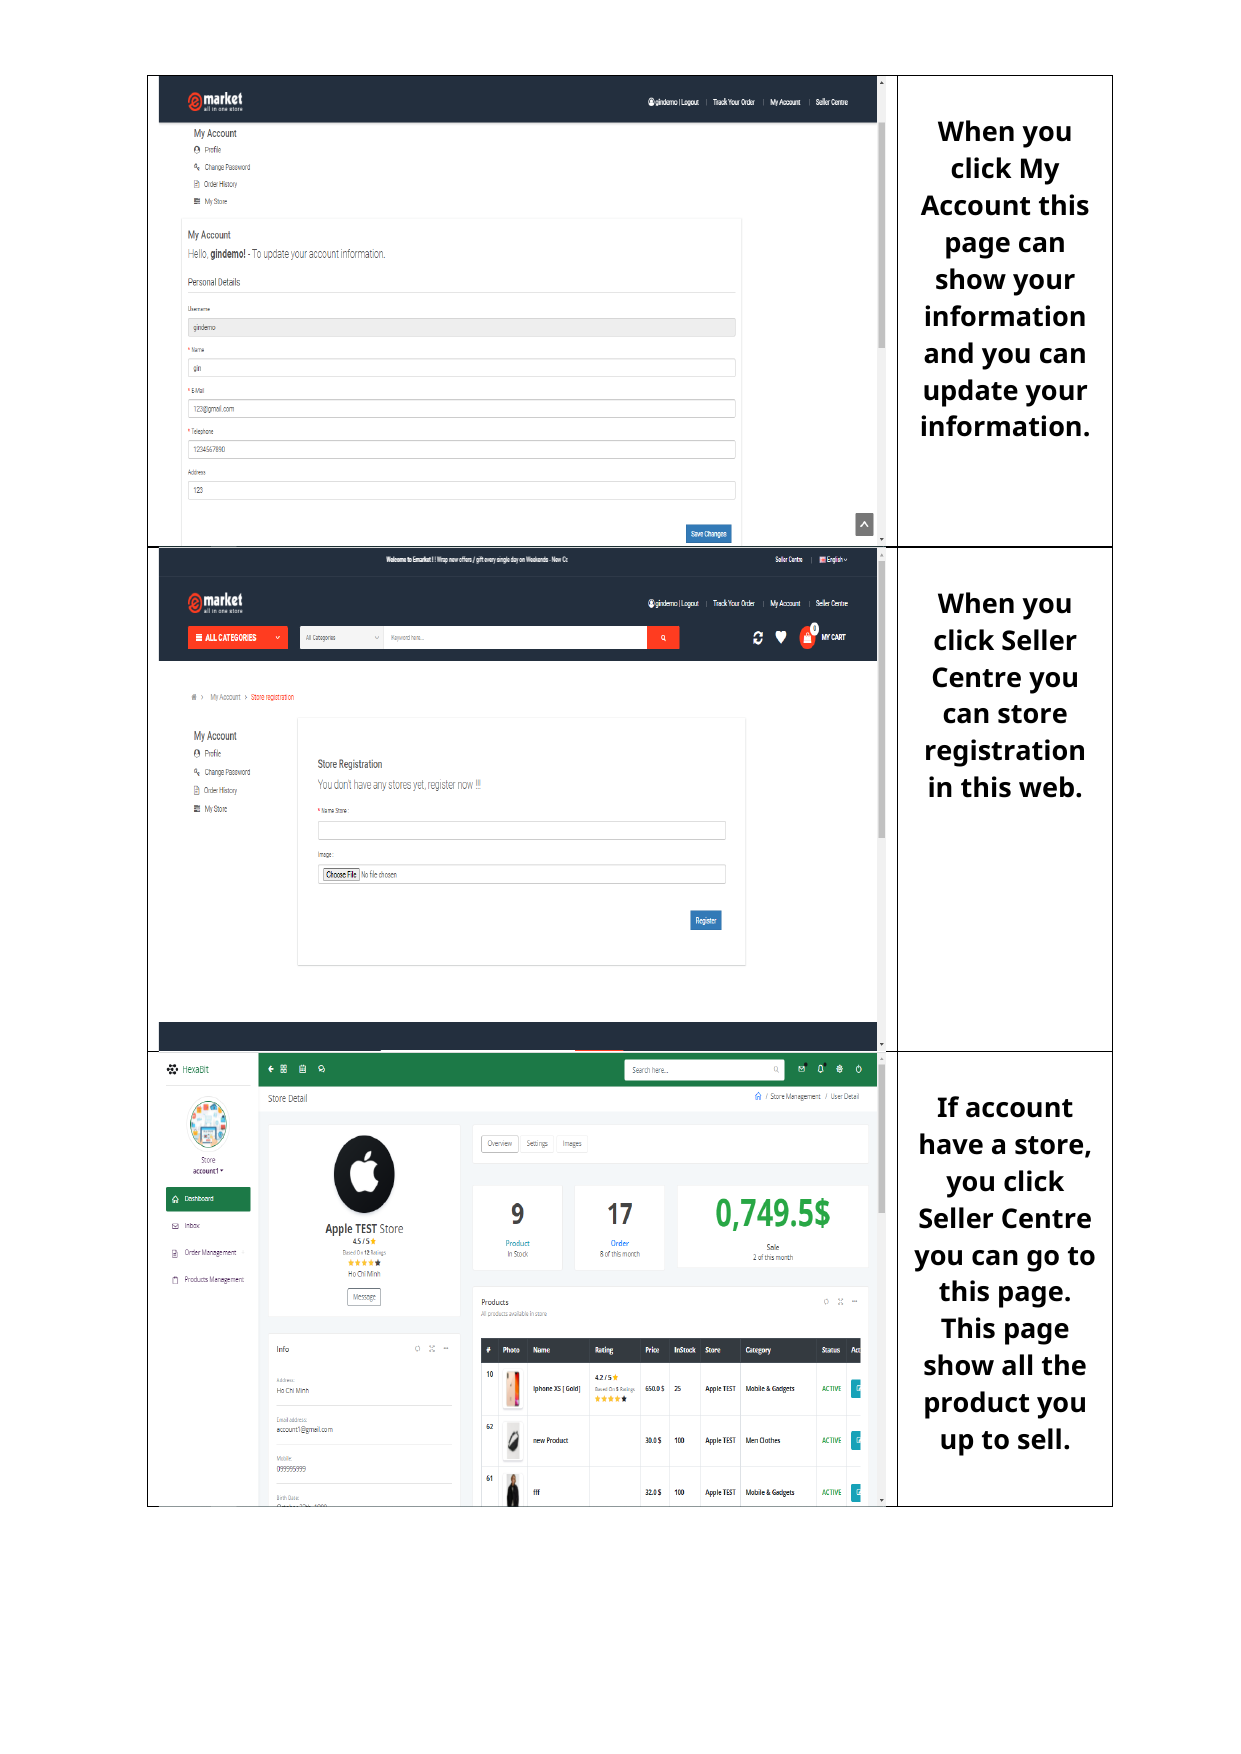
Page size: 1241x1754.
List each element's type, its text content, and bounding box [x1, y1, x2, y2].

table_cell [886, 76, 897, 546]
table_cell [148, 548, 158, 1051]
table_cell [886, 548, 897, 1051]
table_cell When you click Seller Centre you can store registration in this web. [898, 548, 1112, 1051]
table_cell When you click My Account this page can show your information and you can update your information. [898, 76, 1112, 546]
table_cell [148, 76, 158, 546]
table_cell [886, 1052, 897, 1506]
table_cell If account have a store, you click Seller Centre you can go to this page. This page show all the product you up to sell. [898, 1052, 1112, 1506]
table_cell [148, 1052, 158, 1506]
